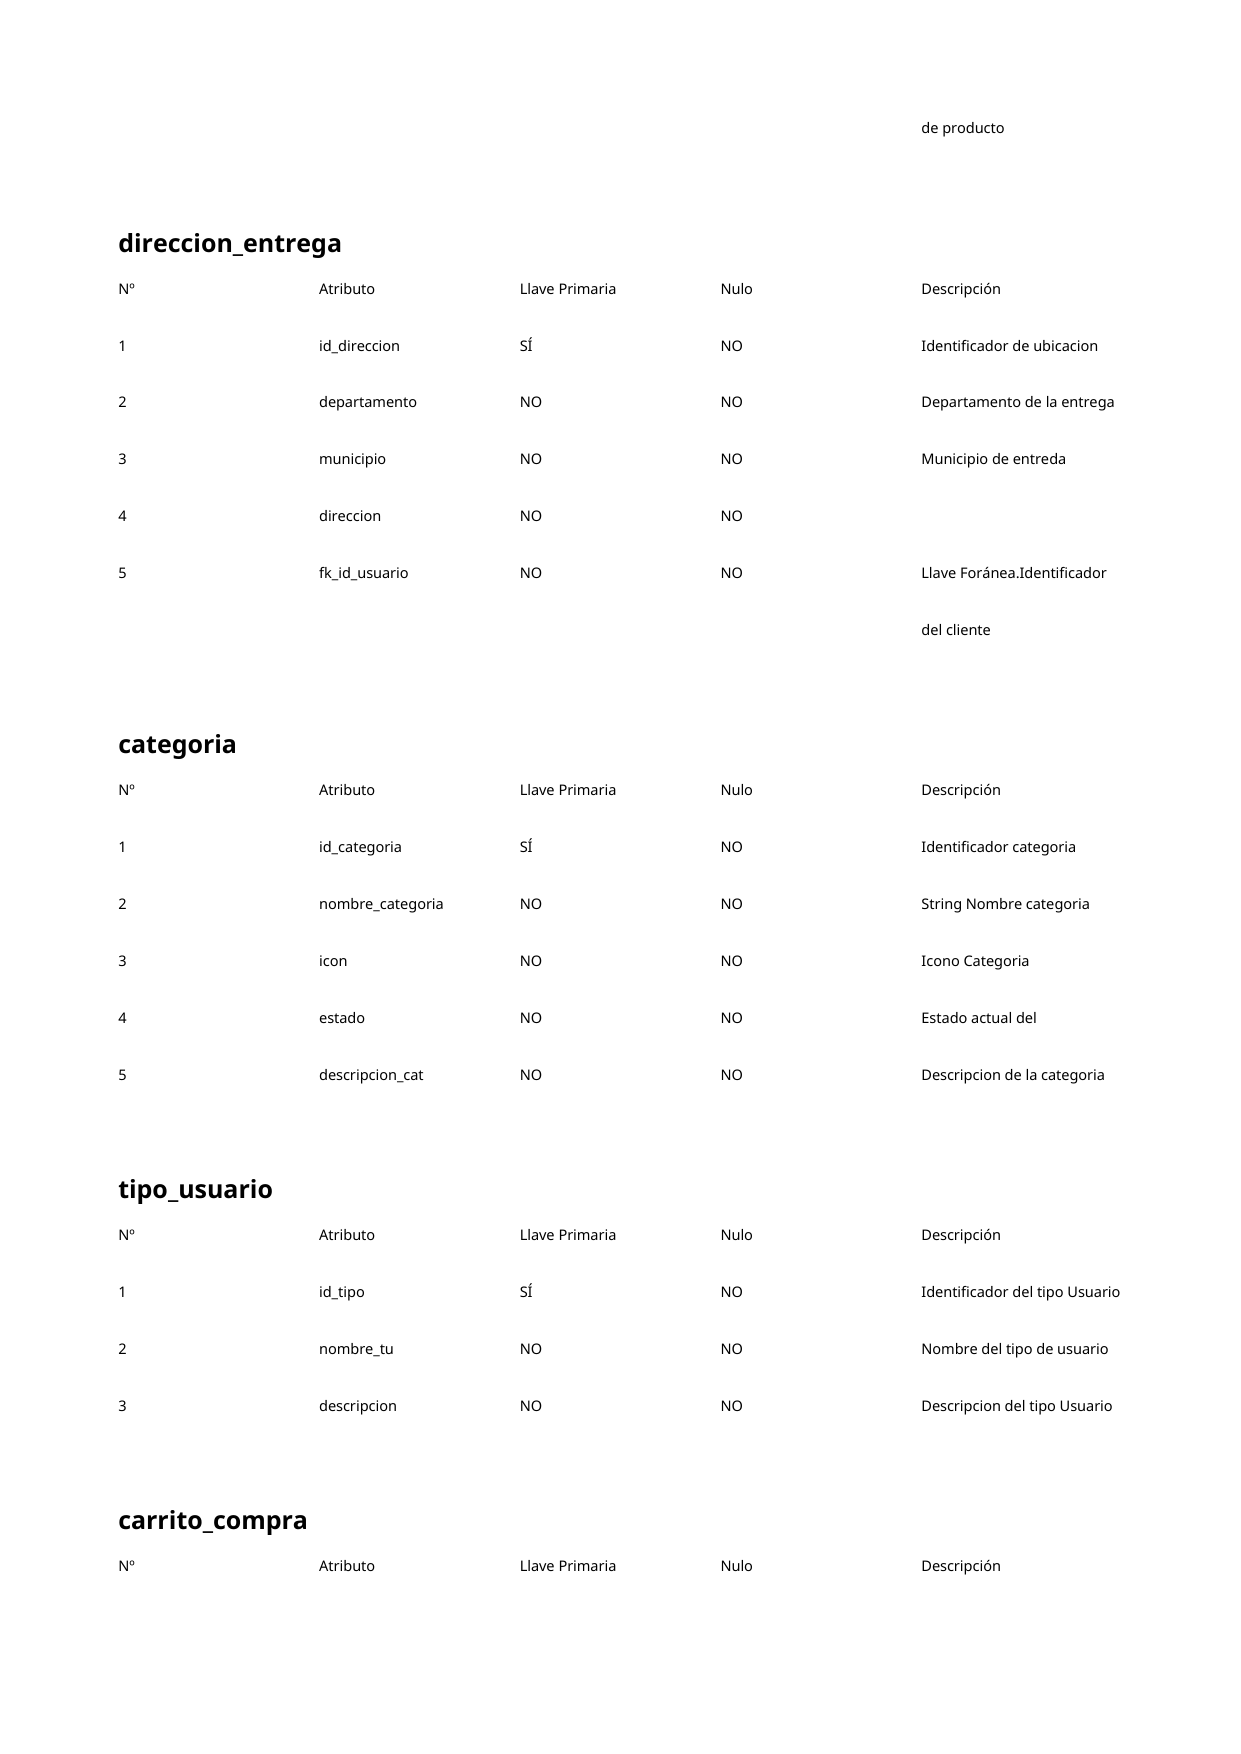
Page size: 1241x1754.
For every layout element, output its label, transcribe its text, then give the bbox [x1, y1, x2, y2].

table_cell NO [520, 894, 720, 951]
table_cell NO [720, 894, 921, 951]
table_header Nulo [720, 279, 921, 335]
table_cell NO [720, 449, 921, 506]
table_cell NO [520, 1064, 720, 1121]
table_header Nulo [720, 780, 921, 837]
table_cell NO [720, 1282, 921, 1338]
table_cell 1 [118, 837, 319, 894]
table_cell NO [520, 1008, 720, 1064]
table_cell Identificador categoria [921, 837, 1122, 894]
table_cell NO [520, 449, 720, 506]
text categoria [118, 727, 1122, 761]
table_header Atributo [319, 780, 519, 837]
table_cell id_categoria [319, 837, 519, 894]
table_cell id_direccion [319, 335, 519, 392]
table_cell Departamento de la entrega [921, 392, 1122, 449]
text direccion_entrega [118, 226, 1122, 260]
table_cell 3 [118, 1395, 319, 1452]
table_cell NO [720, 951, 921, 1007]
table_header Llave Primaria [520, 1225, 720, 1282]
table_cell Estado actual del [921, 1008, 1122, 1064]
table_cell departamento [319, 392, 519, 449]
table_cell Llave Foránea.Identificador del cliente [921, 563, 1122, 677]
table_header Descripción [921, 780, 1122, 837]
text carrito_compra [118, 1503, 1122, 1537]
table_cell NO [720, 563, 921, 677]
table_header Llave Primaria [520, 279, 720, 335]
table_cell 2 [118, 1339, 319, 1395]
table_header Nº [118, 1556, 319, 1612]
table_cell NO [720, 1008, 921, 1064]
table_cell 3 [118, 951, 319, 1007]
table_cell 4 [118, 506, 319, 563]
table_cell String Nombre categoria [921, 894, 1122, 951]
table_cell nombre_tu [319, 1339, 519, 1395]
table_header Descripción [921, 1225, 1122, 1282]
table_cell NO [720, 1064, 921, 1121]
table_cell NO [520, 1395, 720, 1452]
table_cell [118, 118, 319, 175]
table_cell Nombre del tipo de usuario [921, 1339, 1122, 1395]
table_header Nº [118, 1225, 319, 1282]
table_cell NO [720, 1339, 921, 1395]
table_header Nulo [720, 1225, 921, 1282]
table_cell municipio [319, 449, 519, 506]
table_header Descripción [921, 1556, 1122, 1612]
table_cell [921, 506, 1122, 563]
table_cell NO [520, 951, 720, 1007]
table_cell NO [520, 563, 720, 677]
table_cell nombre_categoria [319, 894, 519, 951]
table_cell estado [319, 1008, 519, 1064]
table_cell icon [319, 951, 519, 1007]
table_cell 2 [118, 392, 319, 449]
table_header Nº [118, 780, 319, 837]
text tipo_usuario [118, 1172, 1122, 1206]
table_header Atributo [319, 1556, 519, 1612]
table_cell NO [520, 1339, 720, 1395]
table_cell NO [720, 392, 921, 449]
table_header Atributo [319, 1225, 519, 1282]
table_cell SÍ [520, 837, 720, 894]
table_cell 3 [118, 449, 319, 506]
table_cell Identificador de ubicacion [921, 335, 1122, 392]
table_cell direccion [319, 506, 519, 563]
table_header Nulo [720, 1556, 921, 1612]
table_cell NO [720, 1395, 921, 1452]
table_cell Municipio de entreda [921, 449, 1122, 506]
table_header Nº [118, 279, 319, 335]
table_cell 5 [118, 563, 319, 677]
table_cell 1 [118, 1282, 319, 1338]
table_cell SÍ [520, 1282, 720, 1338]
table_cell [319, 118, 519, 175]
table_cell NO [720, 335, 921, 392]
table_cell NO [720, 837, 921, 894]
table_cell 5 [118, 1064, 319, 1121]
table_cell de producto [921, 118, 1122, 175]
table_cell Icono Categoria [921, 951, 1122, 1007]
table_cell 4 [118, 1008, 319, 1064]
table_cell 2 [118, 894, 319, 951]
table_cell [720, 118, 921, 175]
table_cell 1 [118, 335, 319, 392]
table_header Descripción [921, 279, 1122, 335]
table_cell Identificador del tipo Usuario [921, 1282, 1122, 1338]
table_cell [520, 118, 720, 175]
table_cell descripcion_cat [319, 1064, 519, 1121]
table_cell NO [520, 506, 720, 563]
table_cell Descripcion del tipo Usuario [921, 1395, 1122, 1452]
table_cell descripcion [319, 1395, 519, 1452]
table_header Llave Primaria [520, 780, 720, 837]
table_header Atributo [319, 279, 519, 335]
table_cell fk_id_usuario [319, 563, 519, 677]
table_cell Descripcion de la categoria [921, 1064, 1122, 1121]
table_cell NO [520, 392, 720, 449]
table_cell id_tipo [319, 1282, 519, 1338]
table_cell SÍ [520, 335, 720, 392]
table_cell NO [720, 506, 921, 563]
table_header Llave Primaria [520, 1556, 720, 1612]
